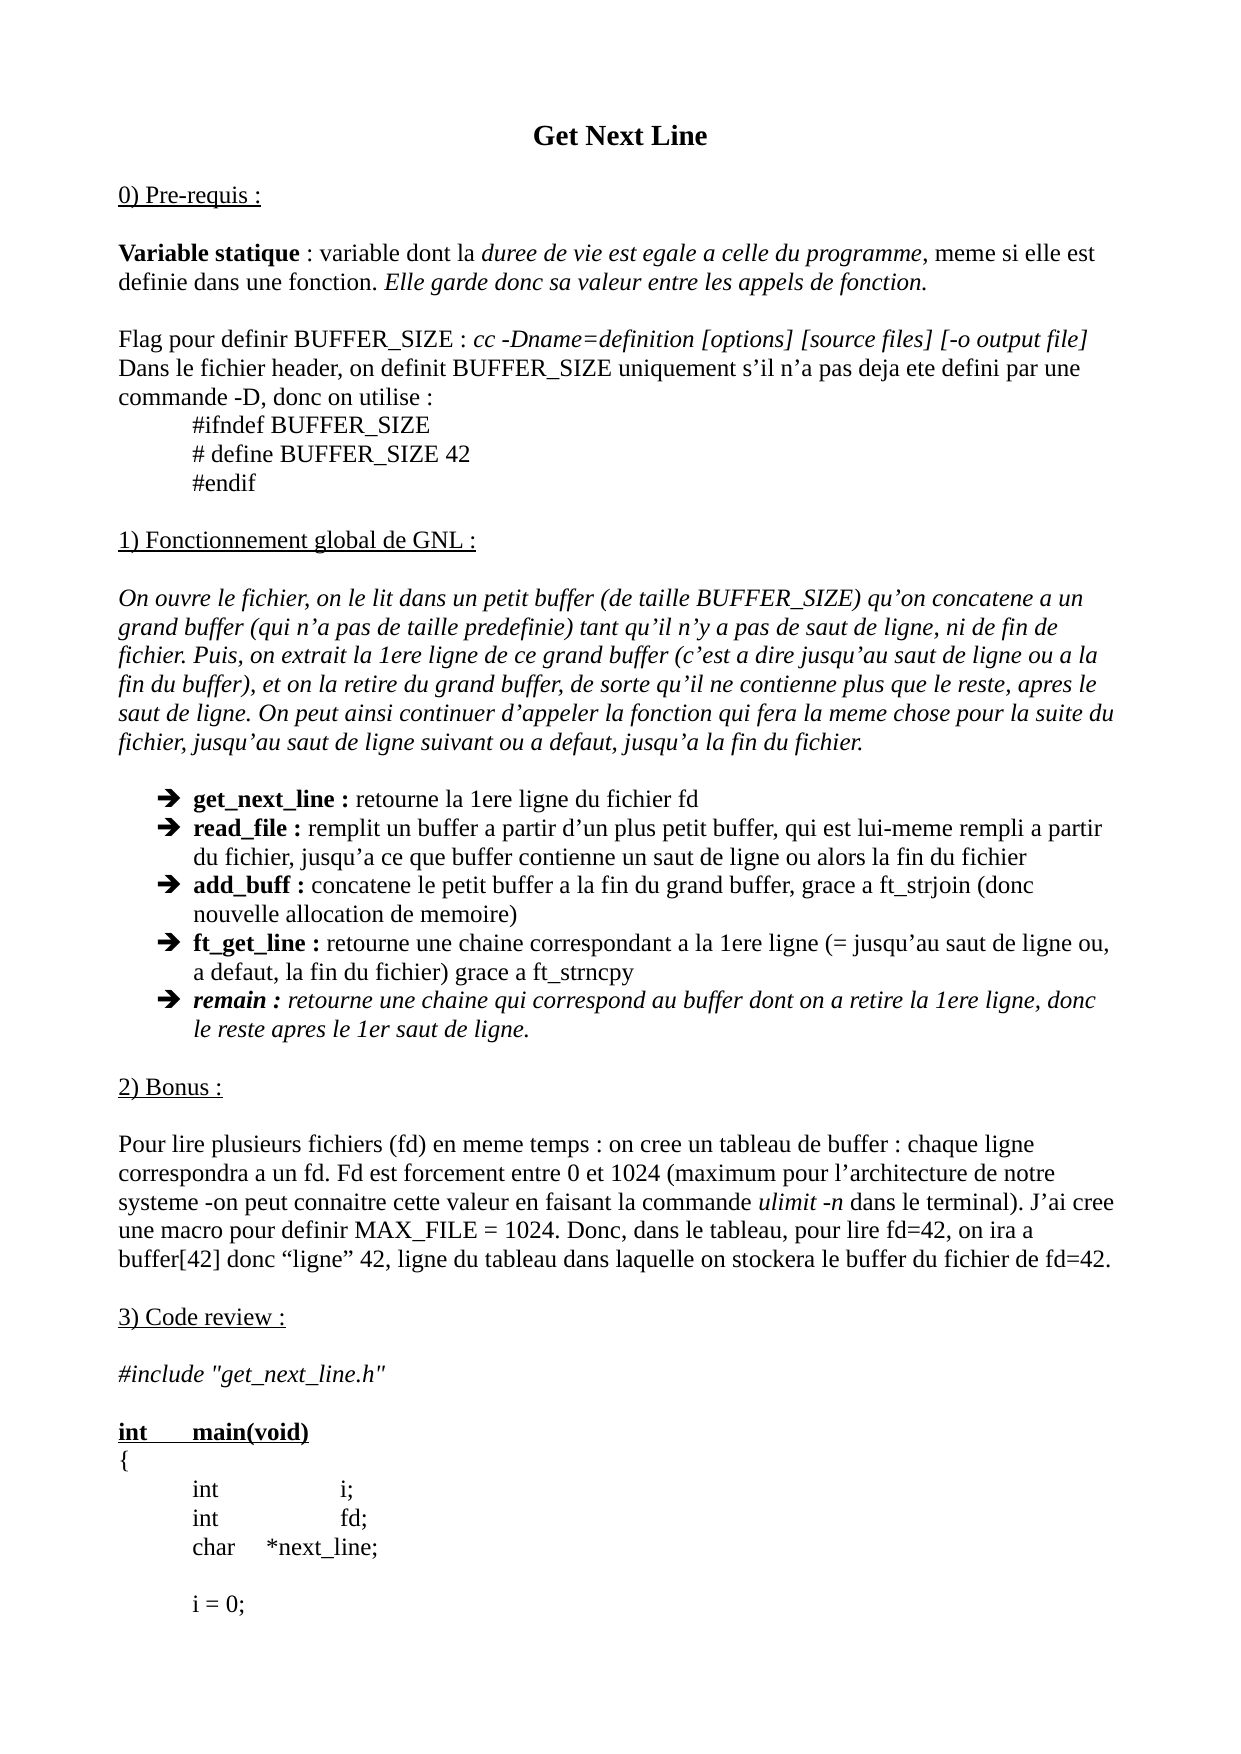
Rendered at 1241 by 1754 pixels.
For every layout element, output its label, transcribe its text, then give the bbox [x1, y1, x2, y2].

text Dans le fichier header, on definit BUFFER_SIZE uniquement s’il n’a pas deja ete defini par une commande -D, donc on utilise : [118, 353, 1122, 410]
text 1) Fonctionnement global de GNL : [118, 525, 1122, 554]
text On ouvre le fichier, on le lit dans un petit buffer (de taille BUFFER_SIZE) qu’on concatene a un grand buffer (qui n’a pas de taille predefinie) tant qu’il n’y a pas de saut de ligne, ni de fin de fichier. Puis, on extrait la 1ere ligne de ce grand buffer (c’est a dire jusqu’au saut de ligne ou a la fin du buffer), et on la retire du grand buffer, de sorte qu’il ne contienne plus que le reste, apres le saut de ligne. On peut ainsi continuer d’appeler la fonction qui fera la meme chose pour la suite du fichier, jusqu’au saut de ligne suivant ou a defaut, jusqu’a la fin du fichier. [118, 583, 1122, 755]
text int fd; [118, 1503, 1122, 1532]
text Get Next Line [118, 118, 1122, 152]
text int i; [118, 1474, 1122, 1503]
list get_next_line : retourne la 1ere ligne du fichier fd [156, 784, 1122, 813]
list ft_get_line : retourne une chaine correspondant a la 1ere ligne (= jusqu’au saut de ligne ou, a defaut, la fin du fichier) grace a ft_strncpy [156, 928, 1122, 985]
text 3) Code review : [118, 1302, 1122, 1330]
text 2) Bonus : [118, 1072, 1122, 1100]
list read_file : remplit un buffer a partir d’un plus petit buffer, qui est lui-meme rempli a partir du fichier, jusqu’a ce que buffer contienne un saut de ligne ou alors la fin du fichier [156, 813, 1122, 870]
text #ifndef BUFFER_SIZE [192, 410, 1122, 439]
text i = 0; [118, 1589, 1122, 1618]
text Flag pour definir BUFFER_SIZE : cc -Dname=definition [options] [source files] [-o output file] [118, 324, 1122, 353]
list remain : retourne une chaine qui correspond au buffer dont on a retire la 1ere ligne, donc le reste apres le 1er saut de ligne. [156, 985, 1122, 1043]
text #include "get_next_line.h" [118, 1359, 1122, 1388]
text int main(void) [118, 1417, 1122, 1445]
text Pour lire plusieurs fichiers (fd) en meme temps : on cree un tableau de buffer : chaque ligne correspondra a un fd. Fd est forcement entre 0 et 1024 (maximum pour l’architecture de notre systeme -on peut connaitre cette valeur en faisant la commande ulimit -n dans le terminal). J’ai cree une macro pour definir MAX_FILE = 1024. Donc, dans le tableau, pour lire fd=42, on ira a buffer[42] donc “ligne” 42, ligne du tableau dans laquelle on stockera le buffer du fichier de fd=42. [118, 1129, 1122, 1273]
text Variable statique : variable dont la duree de vie est egale a celle du programme, meme si elle est definie dans une fonction. Elle garde donc sa valeur entre les appels de fonction. [118, 238, 1122, 295]
text #endif [192, 468, 1122, 497]
text 0) Pre-requis : [118, 180, 1122, 209]
text { [118, 1445, 1122, 1474]
list add_buff : concatene le petit buffer a la fin du grand buffer, grace a ft_strjoin (donc nouvelle allocation de memoire) [156, 870, 1122, 928]
text char *next_line; [118, 1532, 1122, 1560]
text # define BUFFER_SIZE 42 [192, 439, 1122, 468]
